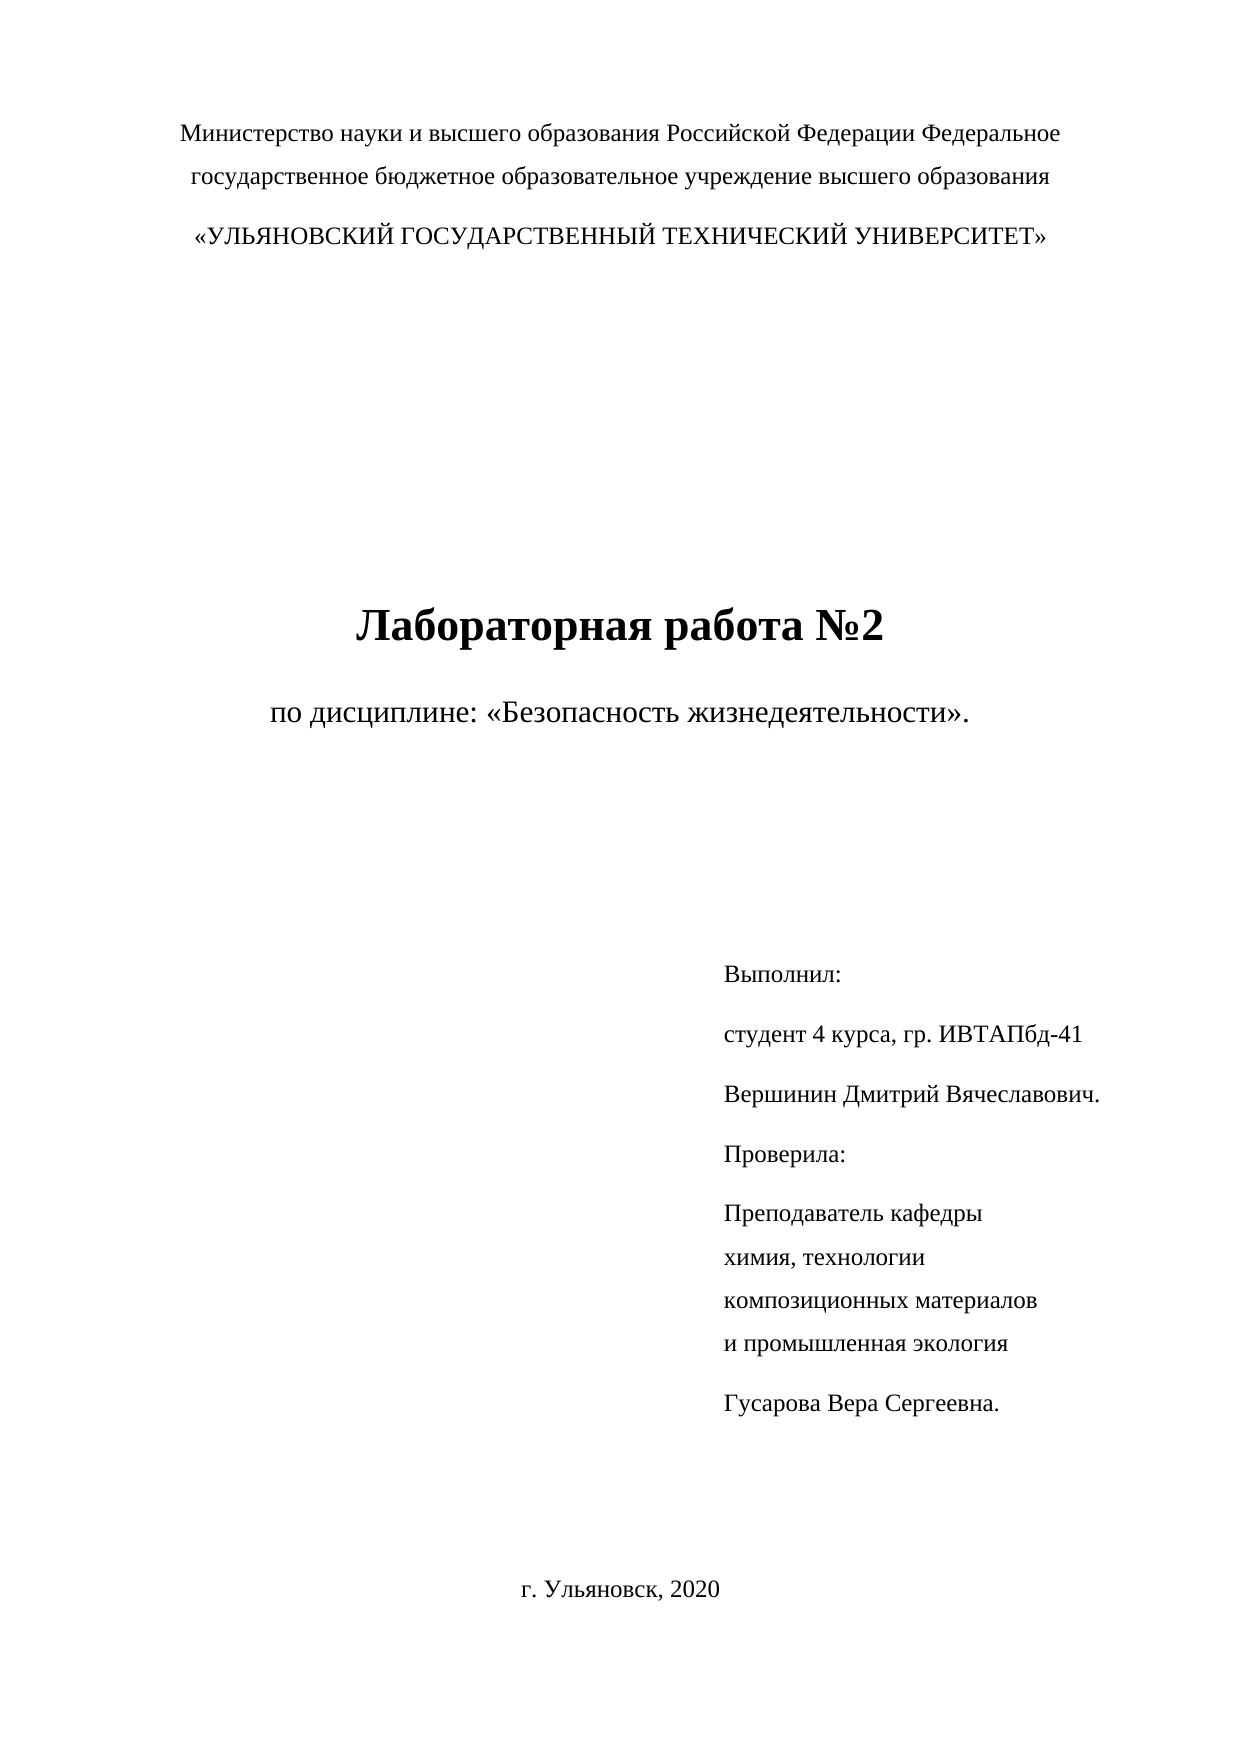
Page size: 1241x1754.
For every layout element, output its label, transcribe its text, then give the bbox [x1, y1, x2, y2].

text «УЛЬЯНОВСКИЙ ГОСУДАРСТВЕННЫЙ ТЕХНИЧЕСКИЙ УНИВЕРСИТЕТ» [106, 221, 1136, 250]
text Лабораторная работа №2 [104, 597, 1136, 650]
text Проверила: [724, 1139, 1139, 1167]
text Министерство науки и высшего образования Российской Федерации Федеральное государственное бюджетное образовательное учреждение высшего образования [150, 118, 1090, 190]
text Гусарова Вера Сергеевна. [724, 1388, 1047, 1416]
text Вершинин Дмитрий Вячеславович. [724, 1079, 1139, 1108]
text Преподаватель кафедры химия, технологии композиционных материалов и промышленная экология [724, 1198, 1047, 1357]
text студент 4 курса, гр. ИВТАПбд-41 [724, 1019, 1139, 1048]
text г. Ульяновск, 2020 [105, 1574, 1136, 1603]
text Выполнил: [724, 959, 1152, 988]
text по дисциплине: «Безопасность жизнедеятельности». [105, 693, 1136, 729]
